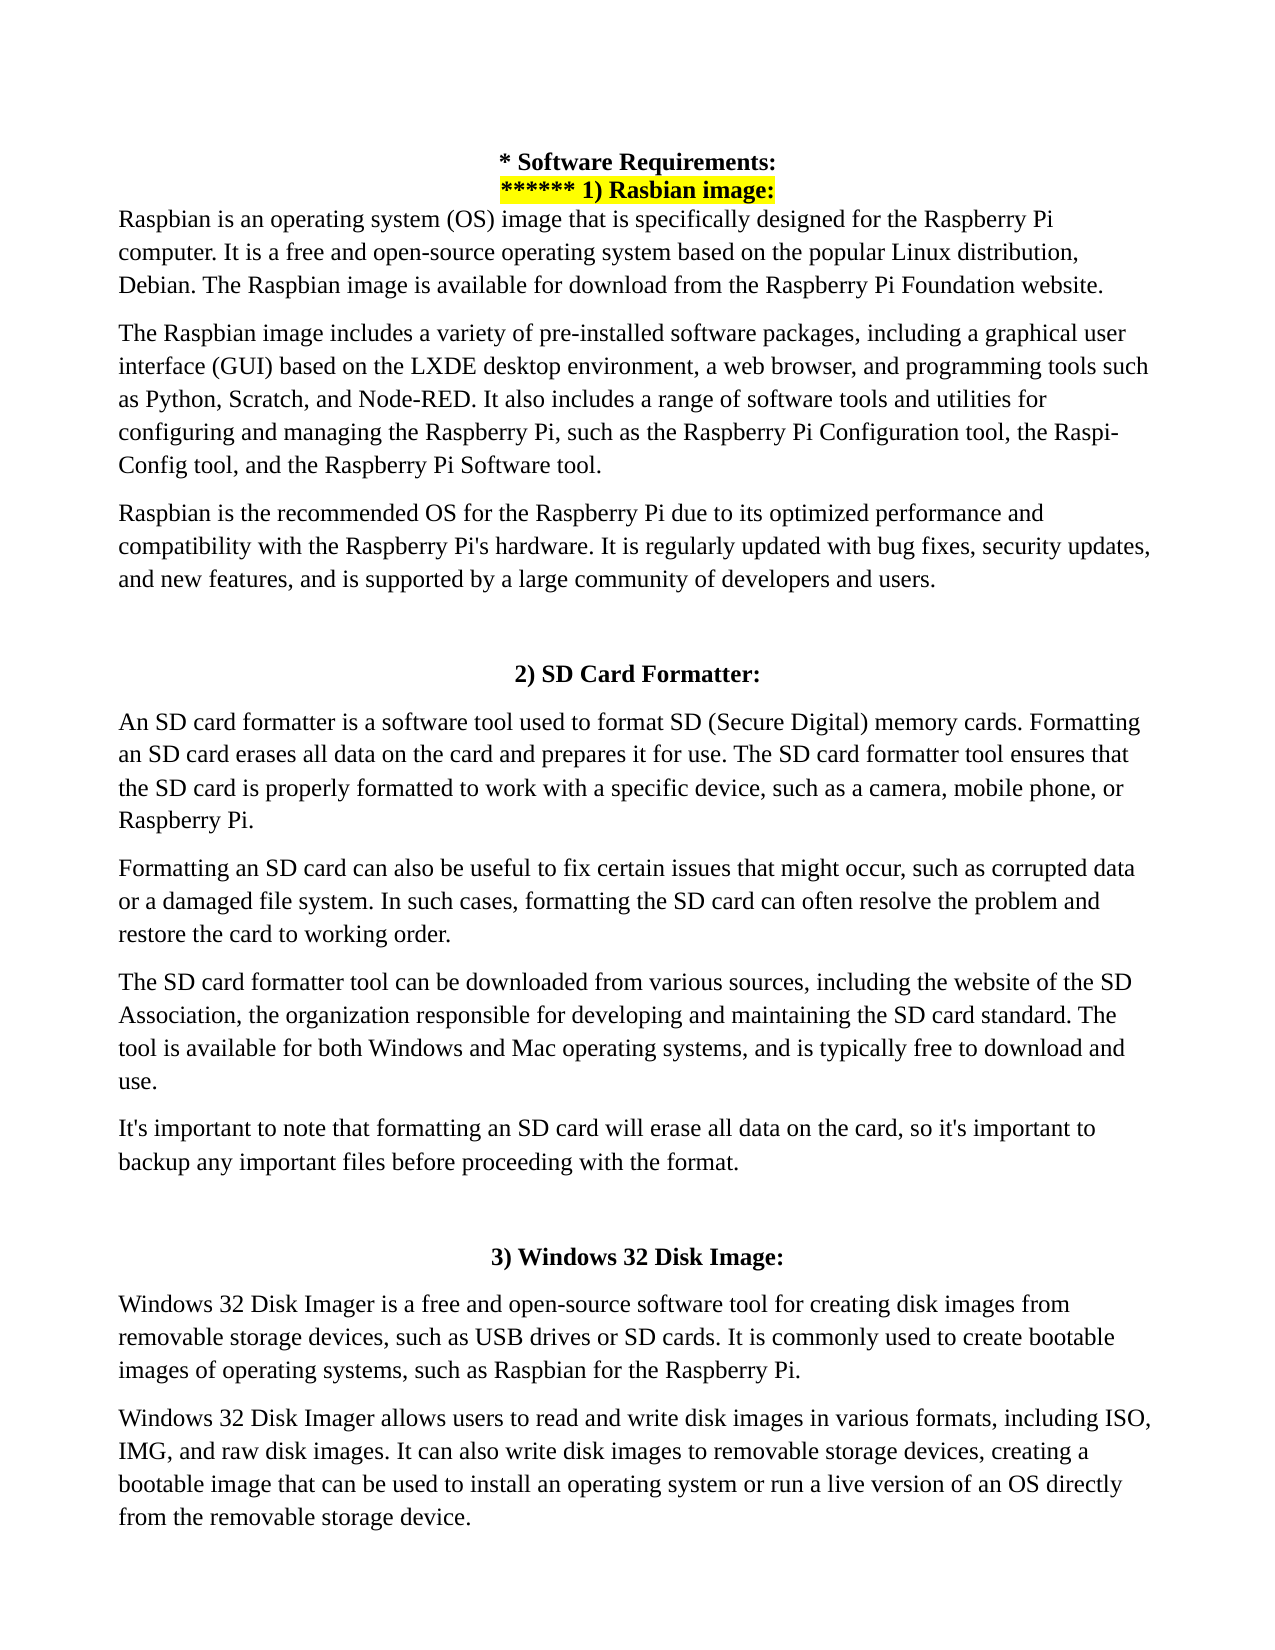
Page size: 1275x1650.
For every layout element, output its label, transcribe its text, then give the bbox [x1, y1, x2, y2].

text Formatting an SD card can also be useful to fix certain issues that might occur, such as corrupted data or a damaged file system. In such cases, formatting the SD card can often resolve the problem and restore the card to working order. [118, 853, 1157, 948]
text * Software Requirements: [118, 147, 1157, 176]
text Windows 32 Disk Imager allows users to read and write disk images in various formats, including ISO, IMG, and raw disk images. It can also write disk images to removable storage devices, creating a bootable image that can be used to install an operating system or run a live version of an OS directly from the removable storage device. [118, 1403, 1157, 1531]
text The SD card formatter tool can be downloaded from various sources, including the website of the SD Association, the organization responsible for developing and maintaining the SD card standard. The tool is available for both Windows and Mac operating systems, and is typically free to download and use. [118, 967, 1157, 1095]
text Raspbian is an operating system (OS) image that is specifically designed for the Raspberry Pi computer. It is a free and open-source operating system based on the popular Linux distribution, Debian. The Raspbian image is available for download from the Raspberry Pi Foundation website. [118, 204, 1157, 299]
text Windows 32 Disk Imager is a free and open-source software tool for creating disk images from removable storage devices, such as USB drives or SD cards. It is commonly used to create bootable images of operating systems, such as Raspbian for the Raspberry Pi. [118, 1289, 1157, 1384]
text The Raspbian image includes a variety of pre-installed software packages, including a graphical user interface (GUI) based on the LXDE desktop environment, a web browser, and programming tools such as Python, Scratch, and Node-RED. It also includes a range of software tools and utilities for configuring and managing the Raspberry Pi, such as the Raspberry Pi Configuration tool, the Raspi-Config tool, and the Raspberry Pi Software tool. [118, 318, 1157, 479]
text 2) SD Card Formatter: [118, 659, 1157, 688]
text Raspbian is the recommended OS for the Raspberry Pi due to its optimized performance and compatibility with the Raspberry Pi's hardware. It is regularly updated with bug fixes, security updates, and new features, and is supported by a large community of developers and users. [118, 498, 1157, 592]
text An SD card formatter is a software tool used to format SD (Secure Digital) memory cards. Formatting an SD card erases all data on the card and prepares it for use. The SD card formatter tool ensures that the SD card is properly formatted to work with a specific device, such as a camera, mobile phone, or Raspberry Pi. [118, 707, 1157, 834]
text 3) Windows 32 Disk Image: [118, 1242, 1157, 1271]
text ****** 1) Rasbian image: [118, 176, 1157, 204]
text It's important to note that formatting an SD card will erase all data on the card, so it's important to backup any important files before proceeding with the format. [118, 1113, 1157, 1175]
